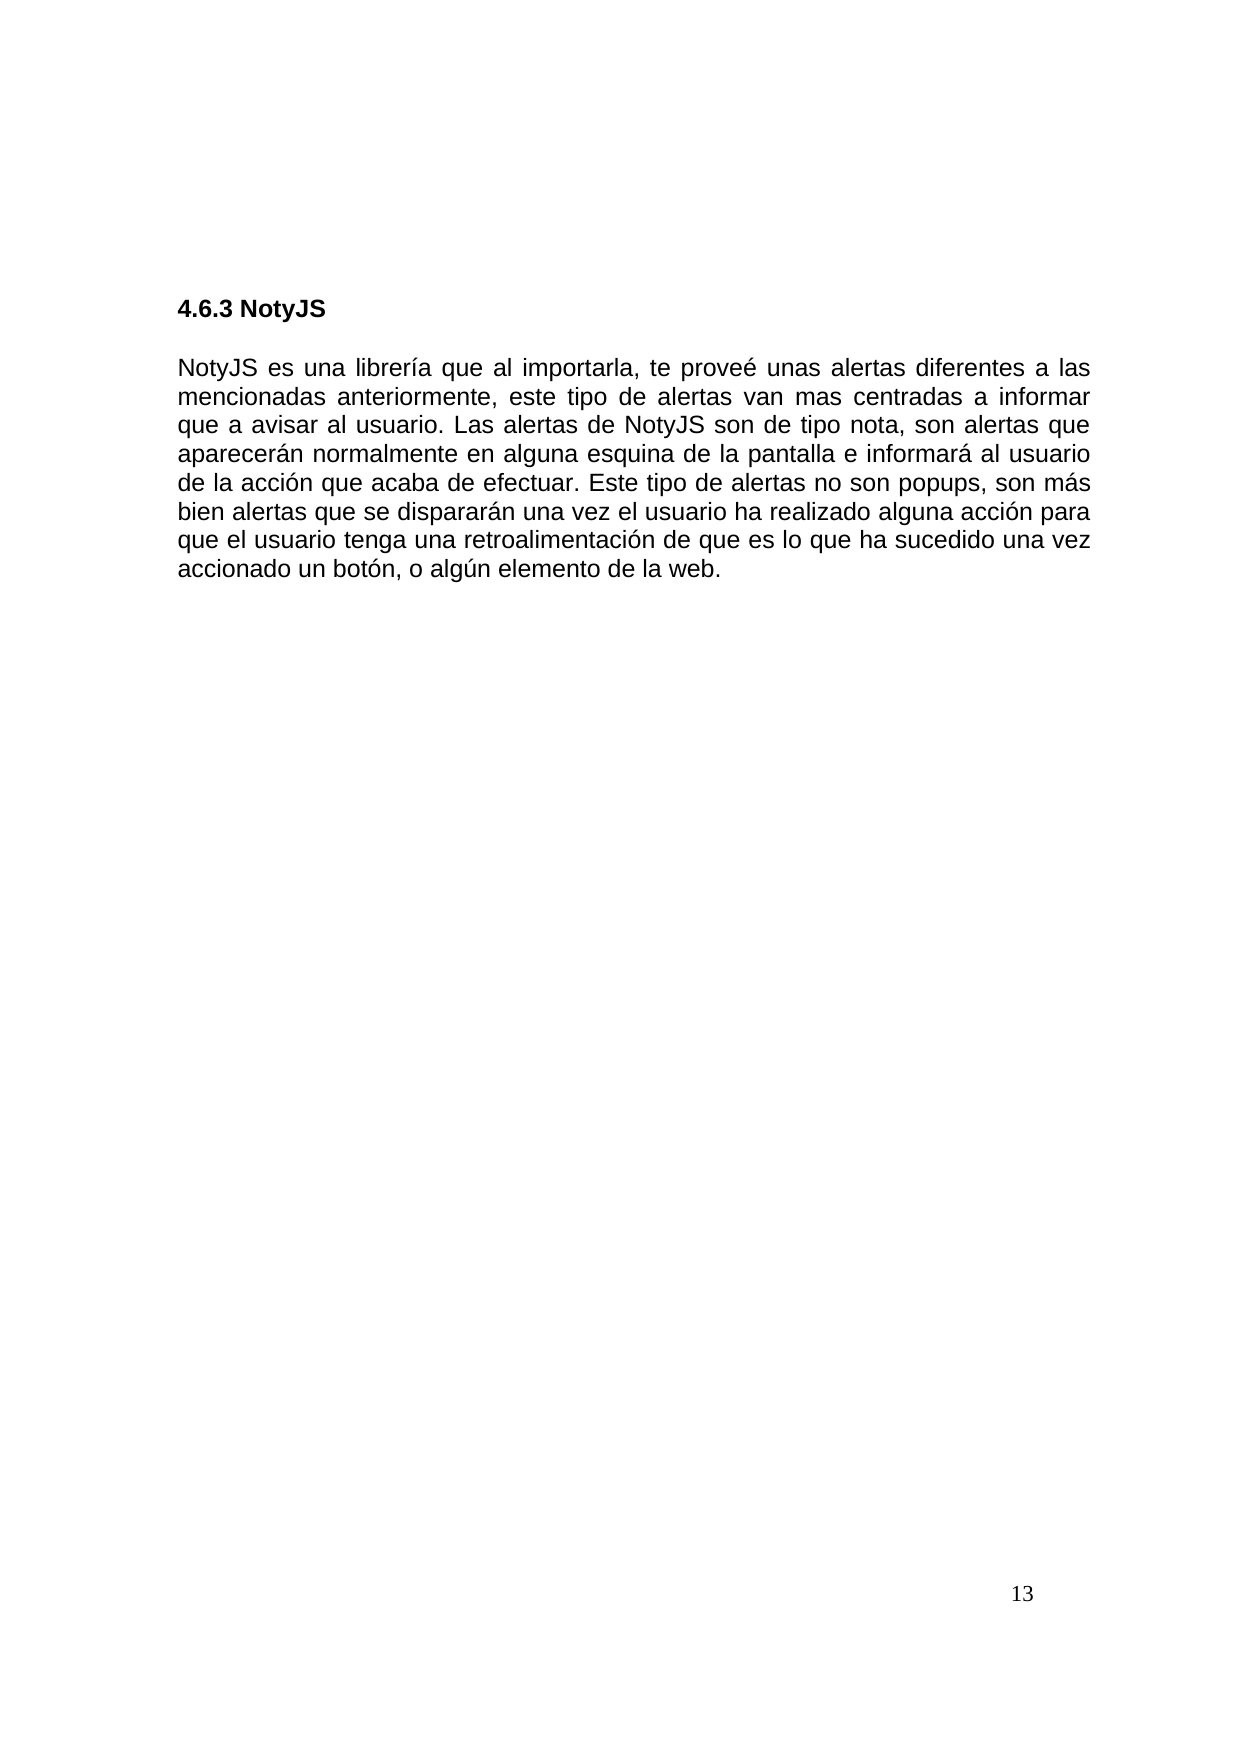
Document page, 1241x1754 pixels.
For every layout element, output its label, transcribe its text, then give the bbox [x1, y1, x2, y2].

text 4.6.3 NotyJS [177, 294, 1092, 323]
text NotyJS es una librería que al importarla, te proveé unas alertas diferentes a las mencionadas anteriormente, este tipo de alertas van mas centradas a informar que a avisar al usuario. Las alertas de NotyJS son de tipo nota, son alertas que aparecerán normalmente en alguna esquina de la pantalla e informará al usuario de la acción que acaba de efectuar. Este tipo de alertas no son popups, son más bien alertas que se dispararán una vez el usuario ha realizado alguna acción para que el usuario tenga una retroalimentación de que es lo que ha sucedido una vez accionado un botón, o algún elemento de la web. [177, 353, 1092, 583]
